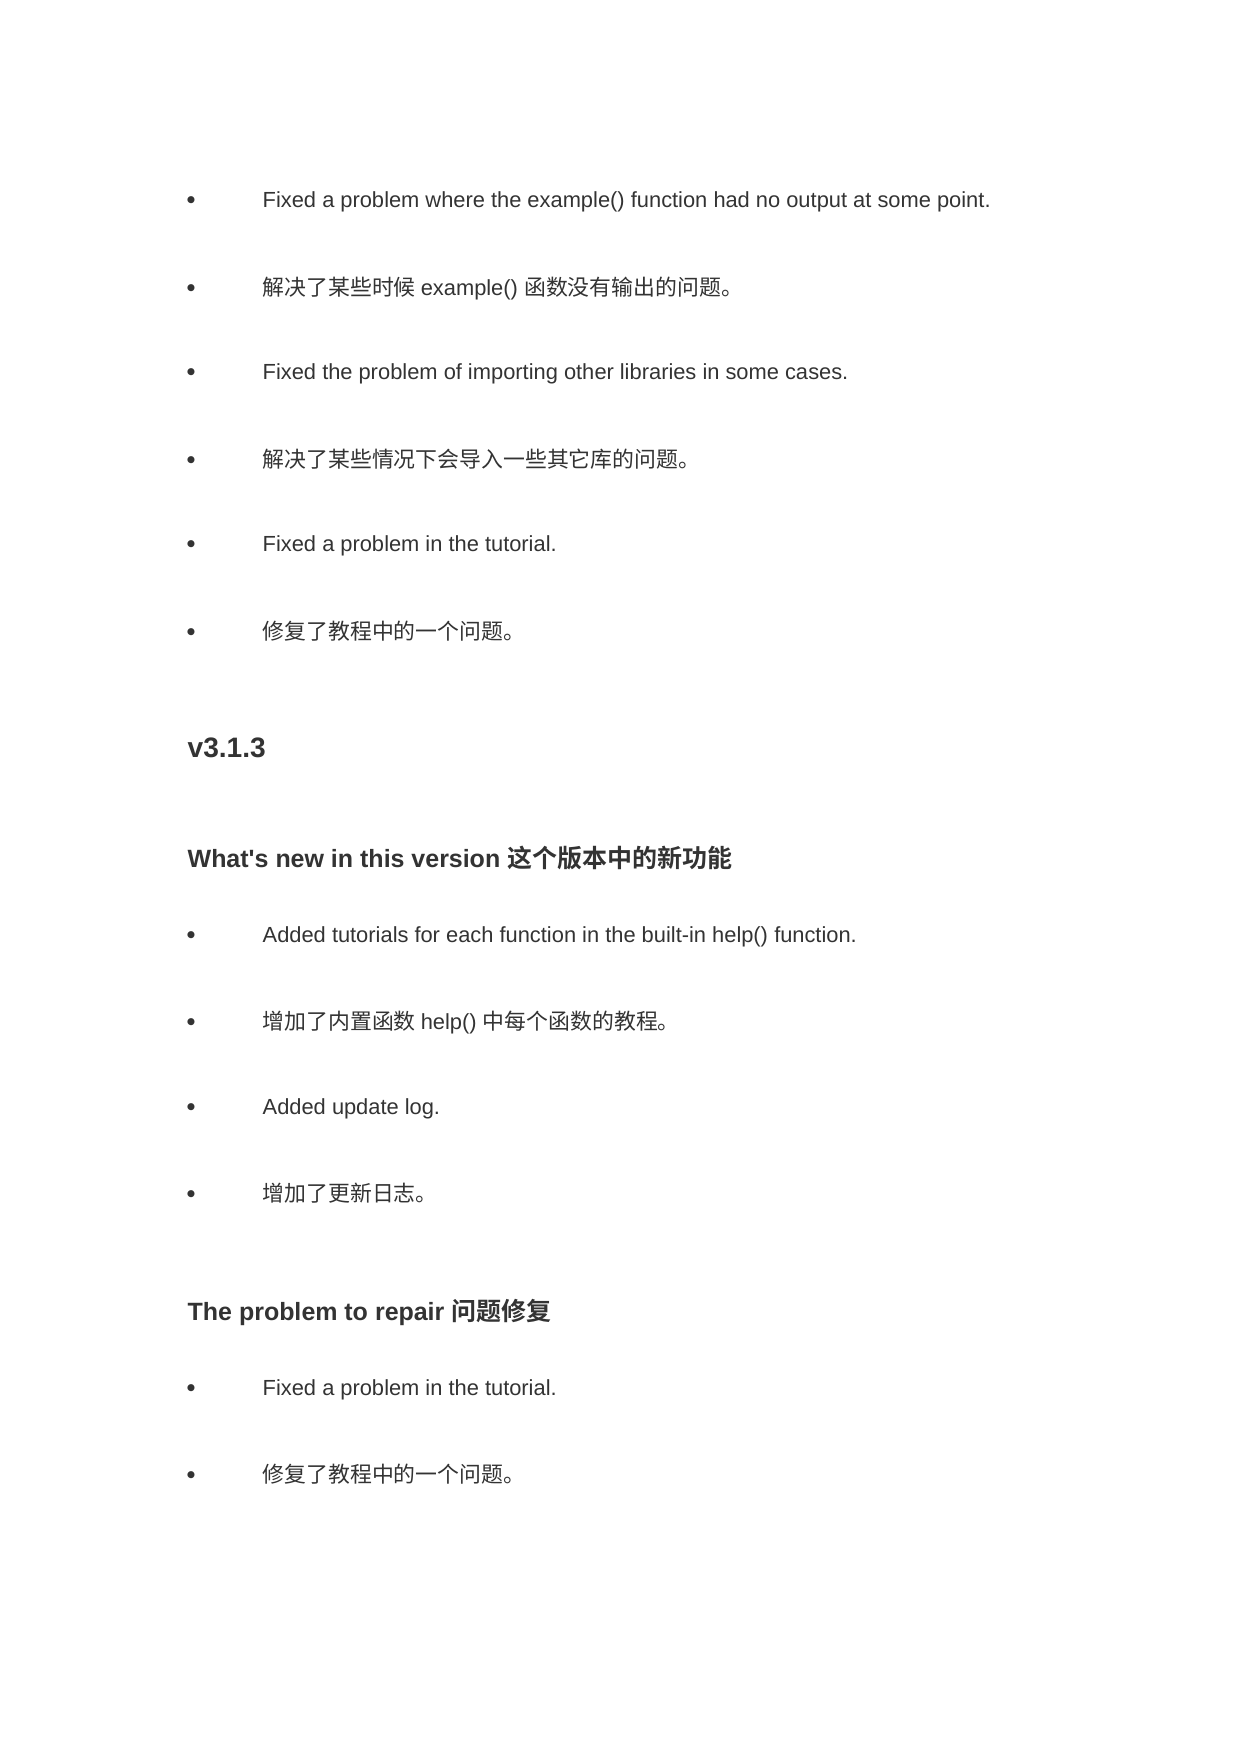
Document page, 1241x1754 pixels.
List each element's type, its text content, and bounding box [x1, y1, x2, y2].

text v3.1.3 [187, 705, 1053, 768]
list Added tutorials for each function in the built-in help() function. [187, 893, 1053, 955]
list 修复了教程中的一个问题。 [187, 1432, 1053, 1494]
list Fixed the problem of importing other libraries in some cases. [187, 330, 1053, 393]
list Fixed a problem in the tutorial. [187, 502, 1053, 564]
list 增加了更新日志。 [187, 1150, 1053, 1213]
list 解决了某些情况下会导入一些其它库的问题。 [187, 416, 1053, 478]
list 修复了教程中的一个问题。 [187, 588, 1053, 650]
list Added update log. [187, 1064, 1053, 1127]
text The problem to repair 问题修复 [187, 1268, 1053, 1330]
list 增加了内置函数 help() 中每个函数的教程。 [187, 978, 1053, 1041]
list Fixed a problem in the tutorial. [187, 1346, 1053, 1408]
list 解决了某些时候 example() 函数没有输出的问题。 [187, 244, 1053, 307]
list Fixed a problem where the example() function had no output at some point. [187, 158, 1053, 221]
text What's new in this version 这个版本中的新功能 [187, 814, 1053, 877]
